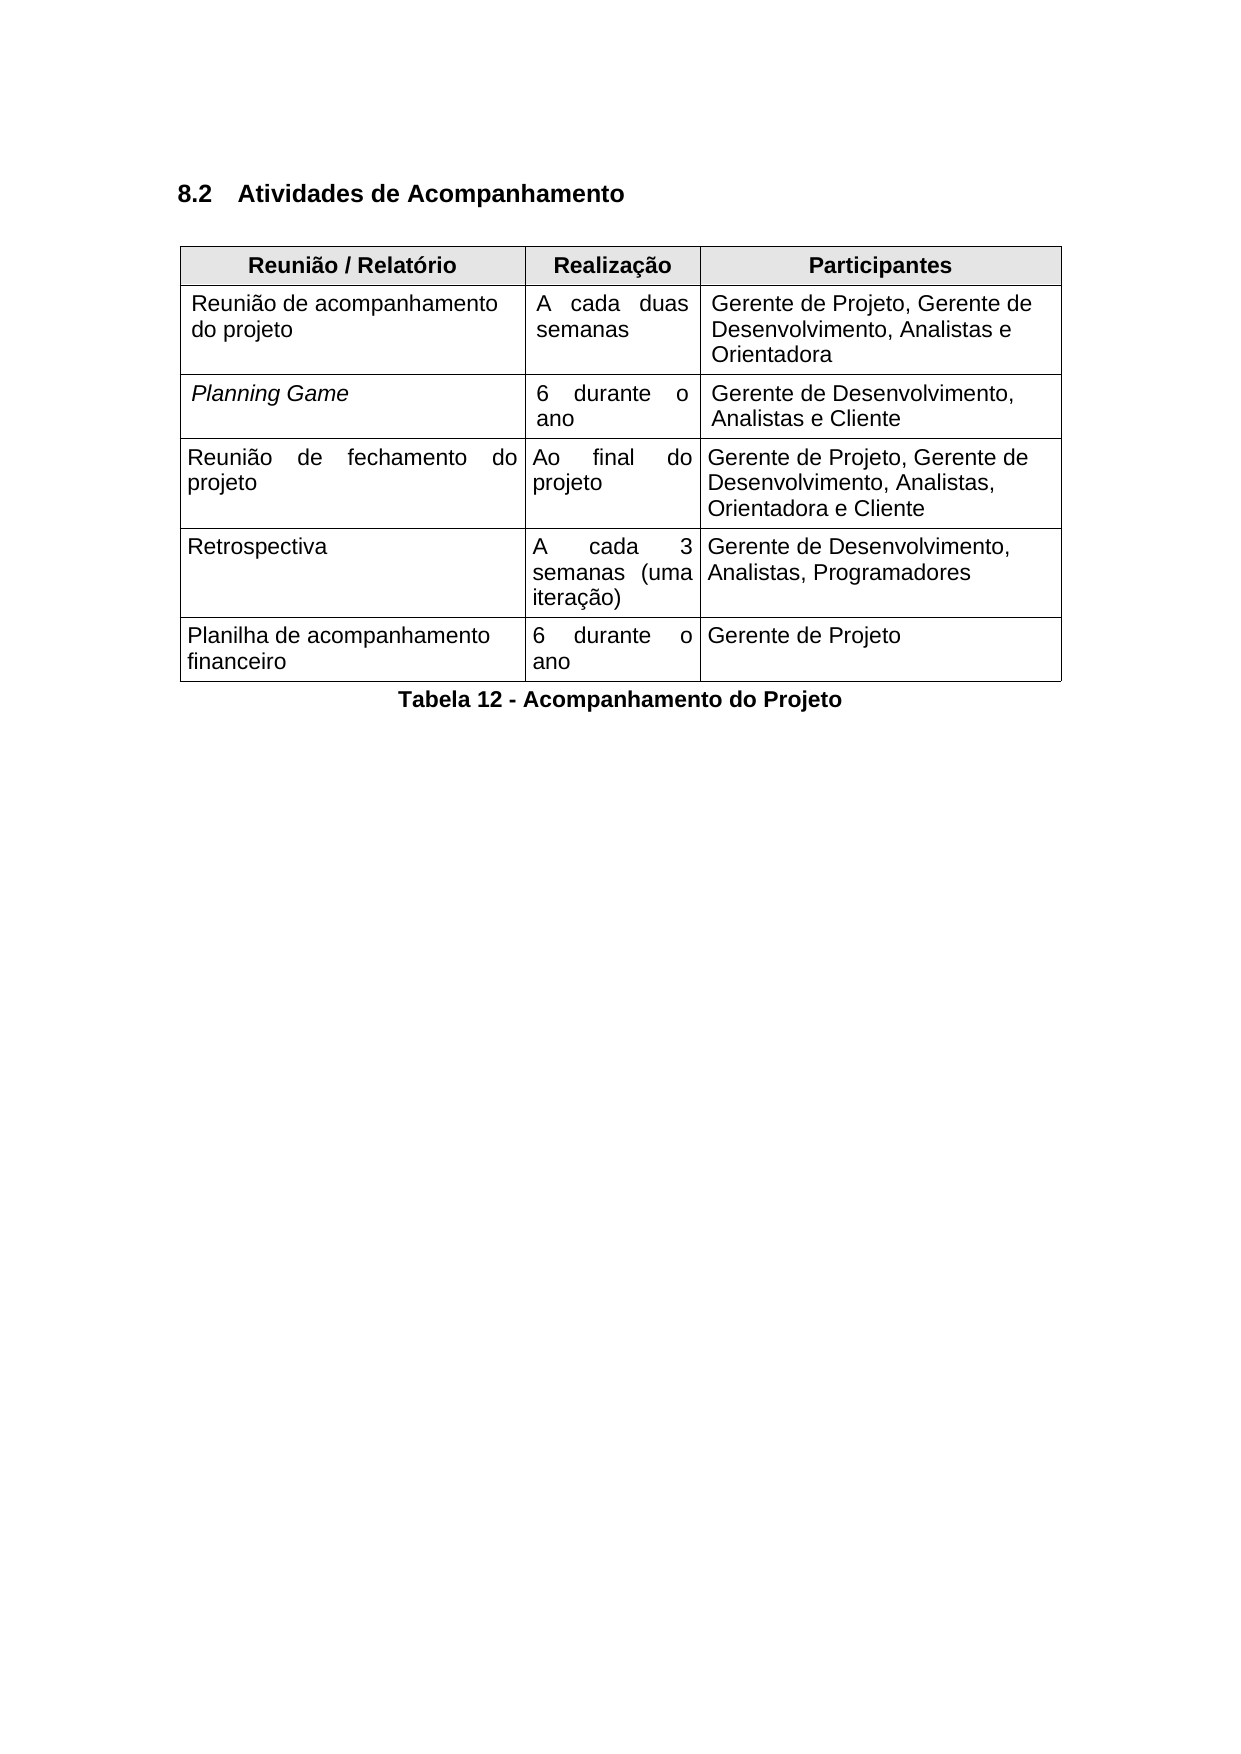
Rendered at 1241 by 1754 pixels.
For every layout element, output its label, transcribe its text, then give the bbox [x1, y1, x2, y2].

table_header Reunião / Relatório [181, 247, 525, 284]
table_cell Gerente de Projeto, Gerente de Desenvolvimento, Analistas, Orientadora e Cliente [701, 439, 1061, 527]
table_cell Reunião de fechamento do projeto [181, 439, 525, 527]
table_cell Gerente de Projeto, Gerente de Desenvolvimento, Analistas e Orientadora [701, 286, 1061, 374]
table_cell Ao final do projeto [526, 439, 700, 527]
table_cell 6 durante o ano [526, 375, 700, 438]
table_cell Planilha de acompanhamento financeiro [181, 618, 525, 681]
table_header Realização [526, 247, 700, 284]
table_cell Planning Game [181, 375, 525, 438]
table_cell 6 durante o ano [526, 618, 700, 681]
table_cell Gerente de Desenvolvimento, Analistas, Programadores [701, 529, 1061, 617]
table_cell Retrospectiva [181, 529, 525, 617]
table_header Participantes [701, 247, 1061, 284]
table_cell Gerente de Projeto [701, 618, 1061, 681]
table_cell Reunião de acompanhamento do projeto [181, 286, 525, 374]
table_cell A cada duas semanas [526, 286, 700, 374]
subtitle Atividades de Acompanhamento [177, 180, 1063, 208]
table_cell Gerente de Desenvolvimento, Analistas e Cliente [701, 375, 1061, 438]
table_cell A cada 3 semanas (uma iteração) [526, 529, 700, 617]
text Tabela 12 - Acompanhamento do Projeto [177, 687, 1063, 713]
